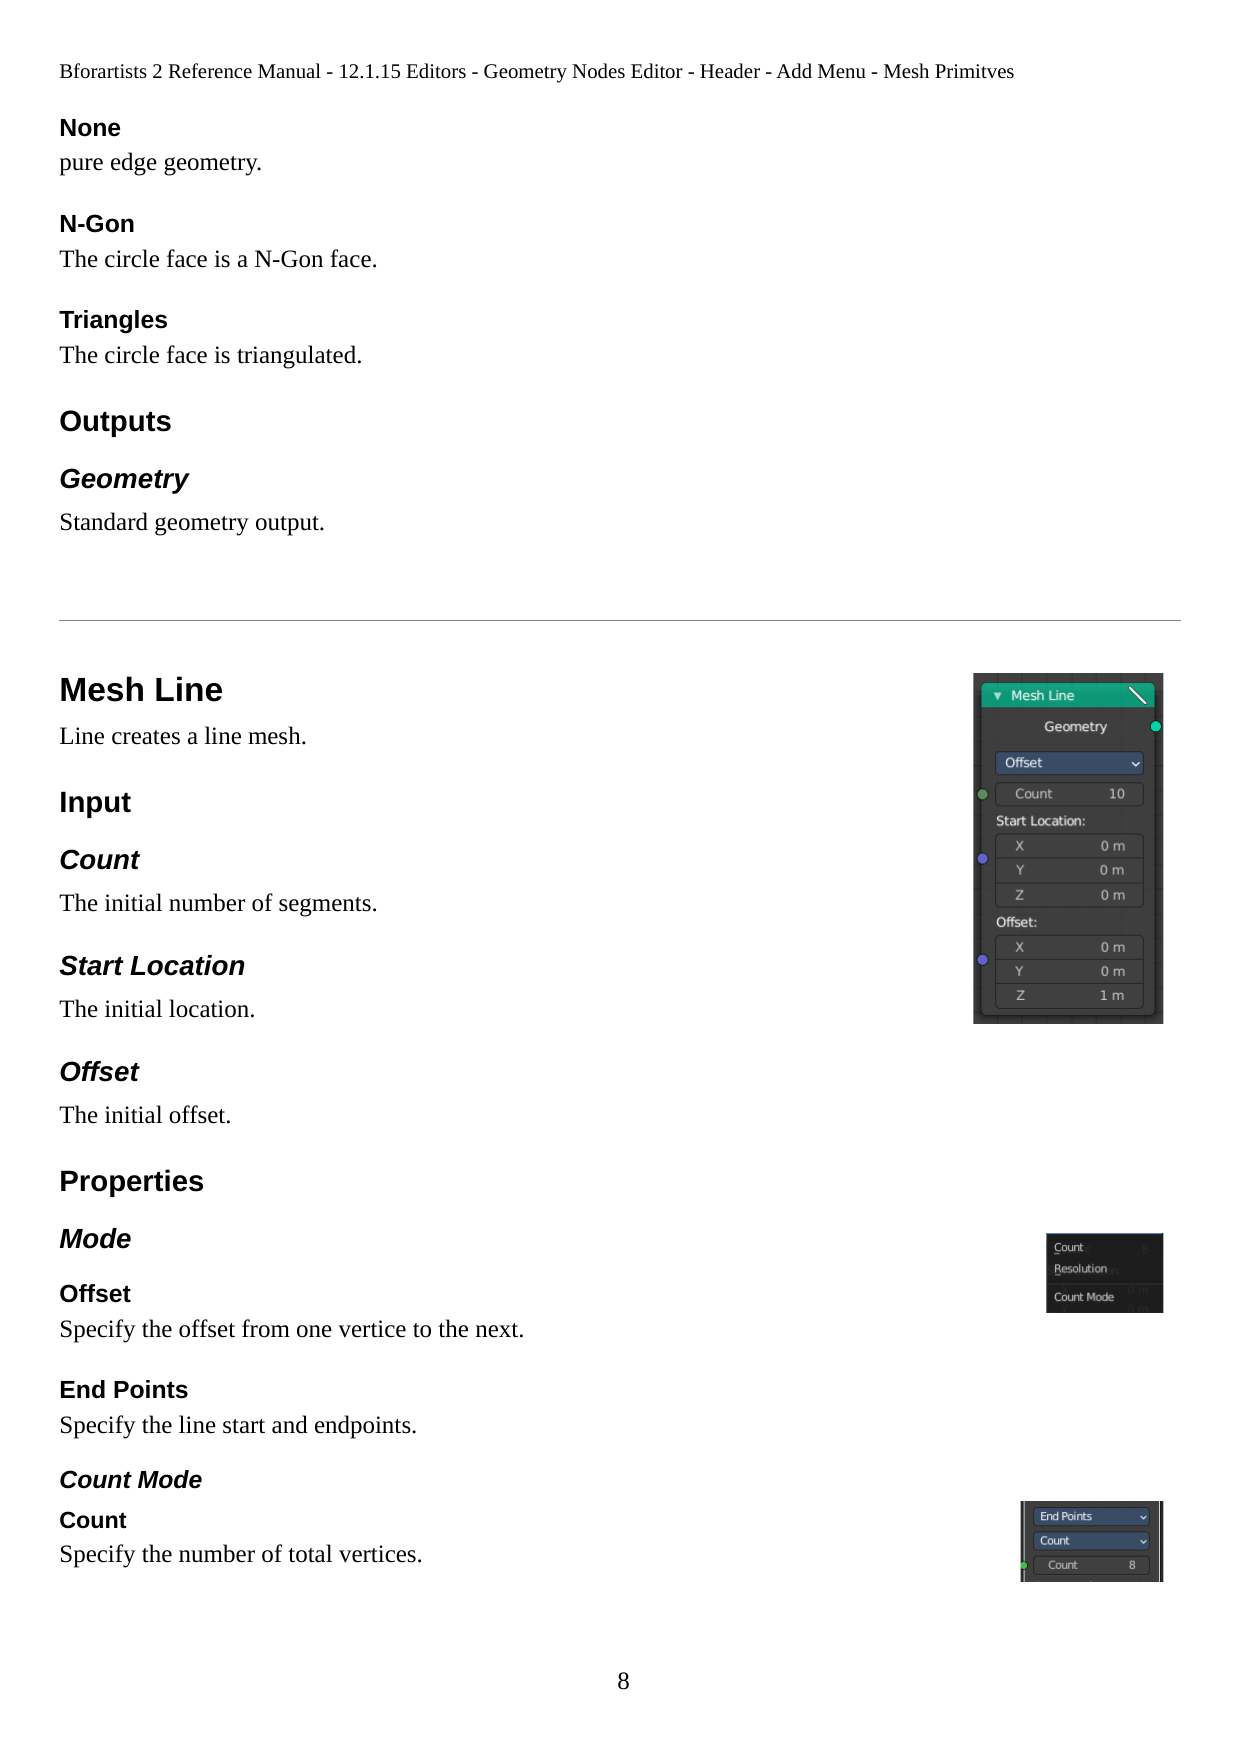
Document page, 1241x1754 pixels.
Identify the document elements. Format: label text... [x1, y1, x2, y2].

subtitle [1164, 1279, 1181, 1308]
text Specify the line start and endpoints. [59, 1410, 1181, 1439]
text The circle face is a N-Gon face. [59, 244, 1181, 272]
text The initial offset. [59, 1100, 1181, 1128]
text The circle face is triangulated. [59, 340, 1181, 369]
subtitle Count [59, 1507, 1020, 1533]
text Line creates a line mesh. [59, 721, 973, 750]
subtitle None [59, 113, 1181, 141]
subtitle Triangles [59, 305, 1181, 334]
picture [1046, 1233, 1164, 1313]
text Specify the offset from one vertice to the next. [59, 1314, 1181, 1343]
subtitle Mode [59, 1222, 1181, 1254]
text Standard geometry output. [59, 507, 1181, 536]
subtitle N-Gon [59, 209, 1181, 237]
text [1164, 994, 1181, 1023]
subtitle Offset [59, 1055, 1181, 1087]
subtitle [1164, 949, 1181, 981]
subtitle Mesh Line [59, 670, 1181, 709]
text pure edge geometry. [59, 147, 1181, 176]
subtitle Offset [59, 1279, 1046, 1308]
text The initial number of segments. [59, 888, 973, 917]
subtitle Input [59, 785, 973, 818]
text The initial location. [59, 994, 973, 1023]
subtitle Start Location [59, 949, 973, 981]
subtitle Count [59, 843, 973, 875]
subtitle Outputs [59, 404, 1181, 437]
subtitle Count Mode [59, 1466, 1181, 1494]
subtitle [1164, 843, 1181, 875]
subtitle Properties [59, 1163, 1181, 1197]
subtitle Geometry [59, 462, 1181, 494]
text Specify the number of total vertices. [59, 1539, 1020, 1568]
picture [1020, 1501, 1164, 1582]
subtitle [1164, 1507, 1181, 1533]
picture [973, 673, 1164, 1024]
subtitle End Points [59, 1375, 1181, 1404]
subtitle [1164, 785, 1181, 818]
